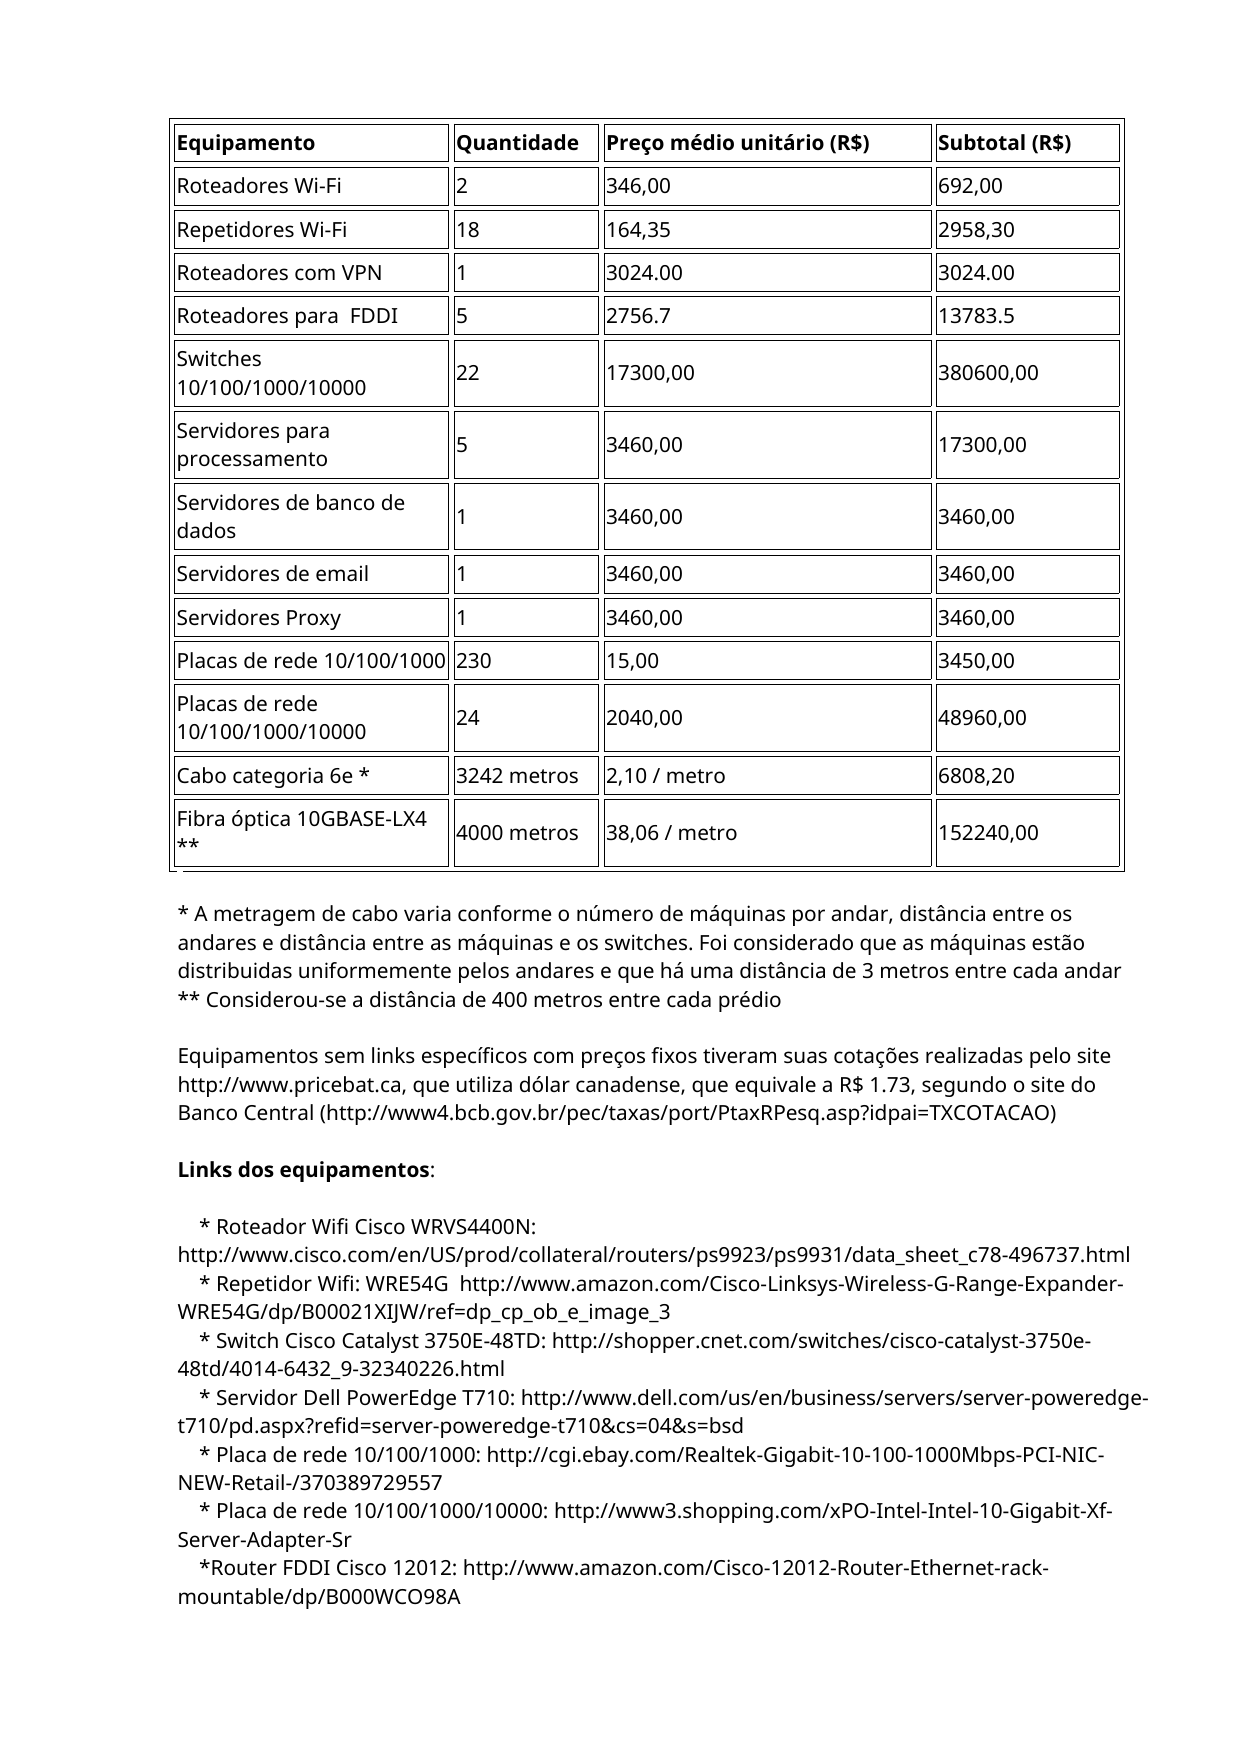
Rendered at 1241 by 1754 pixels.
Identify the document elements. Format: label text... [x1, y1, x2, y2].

table_header Preço médio unitário (R$) [601, 119, 933, 161]
table_cell 3460,00 [601, 593, 933, 636]
table_cell 17300,00 [601, 334, 933, 406]
table_cell 2 [451, 161, 601, 204]
table_cell 380600,00 [933, 334, 1122, 406]
table_cell 3460,00 [933, 549, 1122, 592]
table_cell 3460,00 [933, 593, 1122, 636]
table_cell 2958,30 [933, 205, 1122, 248]
table_cell 13783,5 [933, 291, 1122, 334]
table_cell Placas de rede 10/100/1000 [172, 636, 451, 679]
table_cell 4000 metros [451, 794, 601, 866]
table_cell 2756,7 [601, 291, 933, 334]
table_cell 17300,00 [933, 406, 1122, 478]
table_cell 24 [451, 679, 601, 751]
table_cell 346,00 [601, 161, 933, 204]
table_cell Cabo categoria 6e * [172, 751, 451, 794]
table_cell 1 [451, 248, 601, 291]
text * A metragem de cabo varia conforme o número de máquinas por andar, distância entre os andares e distância entre as máquinas e os switches. Foi considerado que as máquinas estão distribuidas uniformemente pelos andares e que há uma distância de 3 metros entre cada andar ** Considerou-se a distância de 400 metros entre cada prédio Equipamentos sem links específicos com preços fixos tiveram suas cotações realizadas pelo site http://www.pricebat.ca, que utiliza dólar canadense, que equivale a R$ 1.73, segundo o site do Banco Central (http://www4.bcb.gov.br/pec/taxas/port/PtaxRPesq.asp?idpai=TXCOTACAO) Links dos equipamentos: * Roteador Wifi Cisco WRVS4400N: http://www.cisco.com/en/US/prod/collateral/routers/ps9923/ps9931/data_sheet_c78-496737.html * Repetidor Wifi: WRE54G http://www.amazon.com/Cisco-Linksys-Wireless-G-Range-Expander-WRE54G/dp/B00021XIJW/ref=dp_cp_ob_e_image_3 * Switch Cisco Catalyst 3750E-48TD: http://shopper.cnet.com/switches/cisco-catalyst-3750e-48td/4014-6432_9-32340226.html * Servidor Dell PowerEdge T710: http://www.dell.com/us/en/business/servers/server-poweredge-t710/pd.aspx?refid=server-poweredge-t710&cs=04&s=bsd * Placa de rede 10/100/1000: http://cgi.ebay.com/Realtek-Gigabit-10-100-1000Mbps-PCI-NIC-NEW-Retail-/370389729557 * Placa de rede 10/100/1000/10000: http://www3.shopping.com/xPO-Intel-Intel-10-Gigabit-Xf-Server-Adapter-Sr [177, 871, 1152, 1553]
table_cell 22 [451, 334, 601, 406]
table_cell Servidores de banco de dados [172, 478, 451, 549]
table_cell 1 [451, 593, 601, 636]
table_cell 15,00 [601, 636, 933, 679]
table_cell 3460,00 [601, 478, 933, 549]
table_cell 3460,00 [933, 478, 1122, 549]
table_cell 18 [451, 205, 601, 248]
table_cell 13783,5 [937, 297, 1119, 334]
table_header Quantidade [451, 119, 601, 161]
table_cell 3024.00 [601, 248, 933, 291]
text *Router FDDI Cisco 12012: http://www.amazon.com/Cisco-12012-Router-Ethernet-rack-mountable/dp/B000WCO98A [177, 1553, 1152, 1610]
table_cell 2756,7 [605, 297, 931, 334]
table_cell Servidores para processamento [172, 406, 451, 478]
table_cell 48960,00 [933, 679, 1122, 751]
table_cell 38,06 / metro [601, 794, 933, 866]
table_cell Fibra óptica 10GBASE-LX4 ** [172, 794, 451, 866]
table_cell 152240,00 [933, 794, 1122, 866]
table_cell 3460,00 [601, 406, 933, 478]
table_cell 3460,00 [601, 549, 933, 592]
table_cell 6808,20 [933, 751, 1122, 794]
table_cell 2040,00 [601, 679, 933, 751]
table_cell 692,00 [933, 161, 1122, 204]
table_header Equipamento [172, 119, 451, 161]
table_cell Roteadores com VPN [172, 248, 451, 291]
table_header Subtotal (R$) [933, 119, 1122, 161]
table_cell 1 [451, 478, 601, 549]
table_cell Servidores Proxy [172, 593, 451, 636]
table_cell 5 [451, 291, 601, 334]
table_cell 2,10 / metro [601, 751, 933, 794]
table_cell 3024.00 [933, 248, 1122, 291]
table_cell 230 [451, 636, 601, 679]
table_cell Roteadores Wi-Fi [172, 161, 451, 204]
table_cell 1 [451, 549, 601, 592]
table_cell Repetidores Wi-Fi [172, 205, 451, 248]
table_cell 3450,00 [933, 636, 1122, 679]
table_cell 3242 metros [451, 751, 601, 794]
table_cell 5 [451, 406, 601, 478]
table_cell Switches 10/100/1000/10000 [172, 334, 451, 406]
table_cell Placas de rede 10/100/1000/10000 [172, 679, 451, 751]
table_cell 164,35 [601, 205, 933, 248]
table_cell Servidores de email [172, 549, 451, 592]
table_cell Roteadores para FDDI [172, 291, 451, 334]
